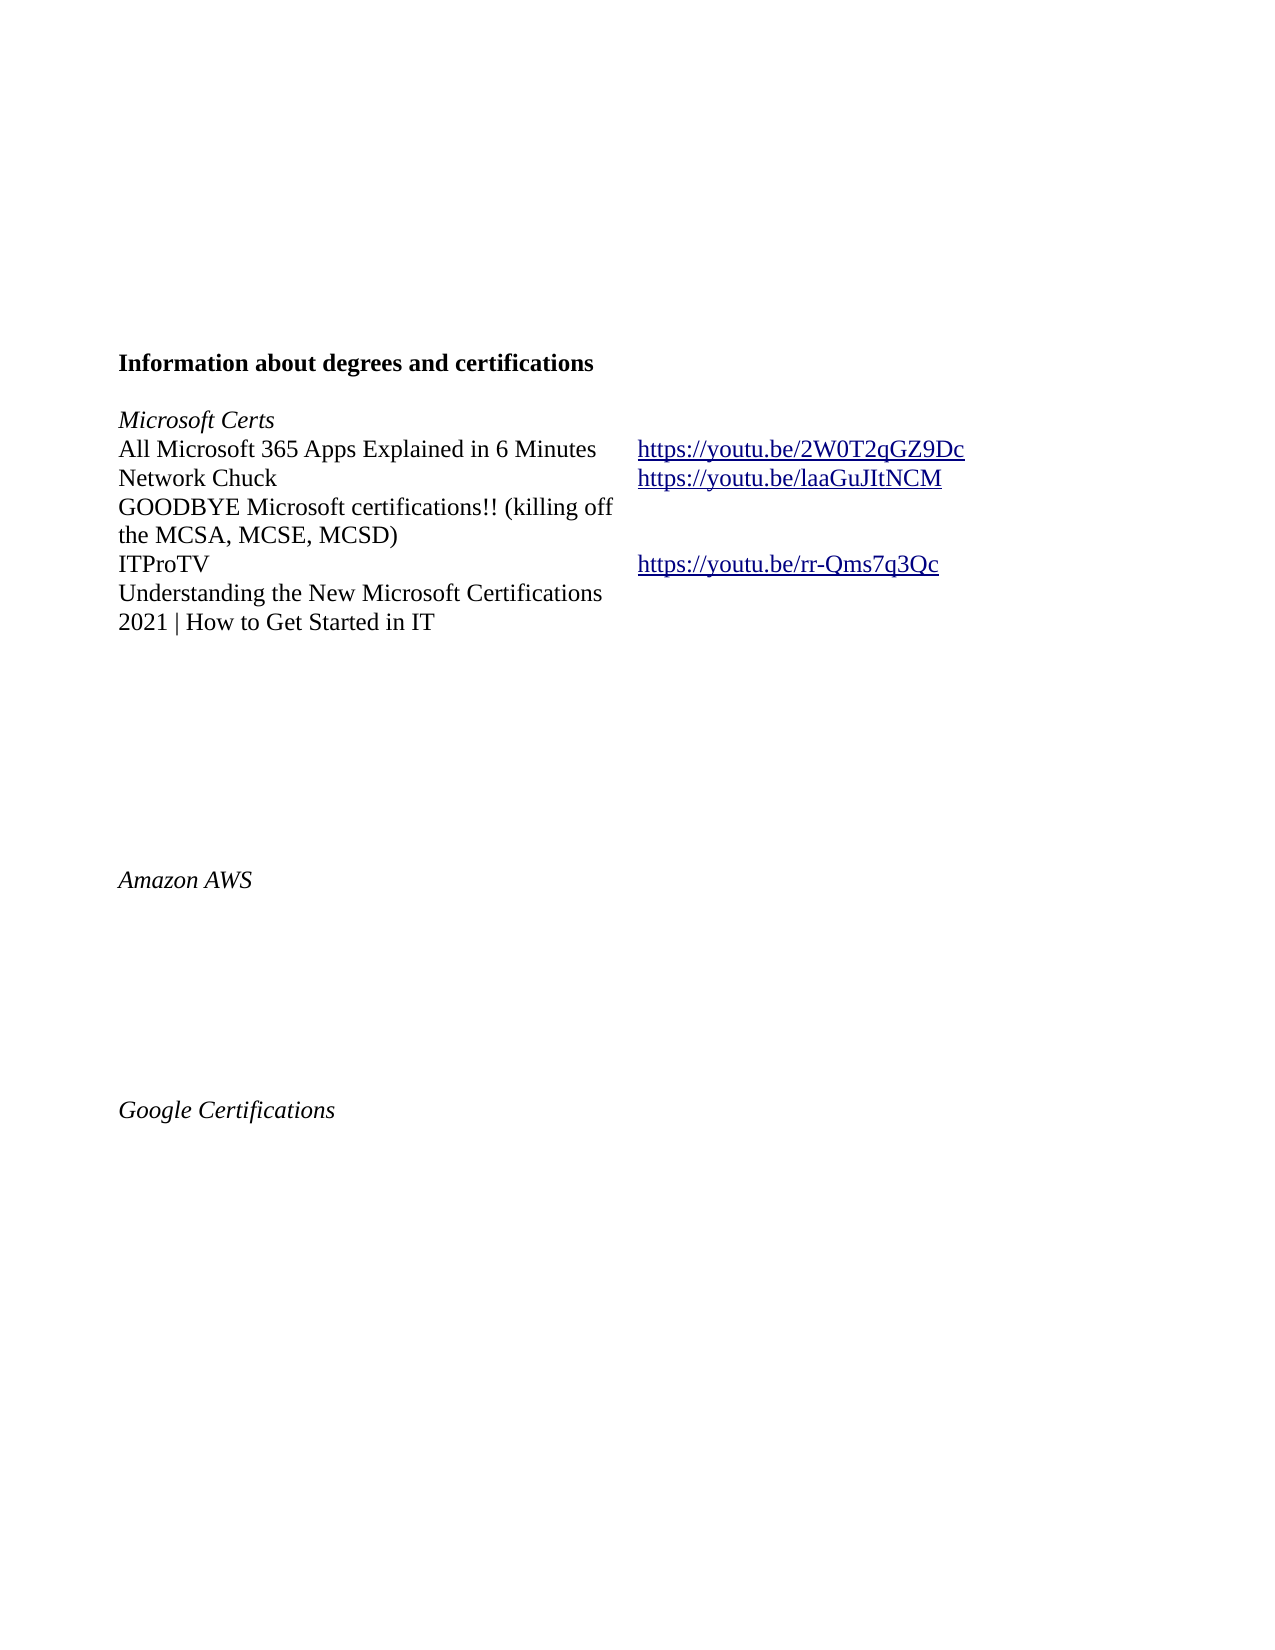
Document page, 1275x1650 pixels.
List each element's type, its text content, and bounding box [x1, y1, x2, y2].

table_cell Amazon AWS [118, 866, 637, 894]
table_cell [637, 1153, 1157, 1182]
table_cell [637, 262, 1157, 291]
table_cell [118, 1153, 637, 1182]
table_cell [637, 176, 1157, 204]
table_cell Network Chuck GOODBYE Microsoft certifications!! (killing off the MCSA, MCSE, MCSD) [118, 463, 637, 549]
table_cell [637, 808, 1157, 837]
table_cell [637, 348, 1157, 377]
table_cell [118, 1412, 637, 1441]
table_cell [118, 952, 637, 981]
table_cell [637, 636, 1157, 664]
table_cell [637, 923, 1157, 952]
table_cell [118, 118, 637, 147]
table_cell [118, 233, 637, 262]
table_cell [118, 1326, 637, 1354]
table_cell [118, 894, 637, 923]
table_cell [118, 1297, 637, 1326]
table_cell [118, 837, 637, 866]
table_cell [637, 751, 1157, 779]
table_cell [637, 204, 1157, 233]
table_cell [637, 952, 1157, 981]
table_cell [637, 1441, 1157, 1469]
table_cell [118, 262, 637, 291]
table_cell [637, 779, 1157, 808]
table_cell [118, 808, 637, 837]
table_cell [118, 176, 637, 204]
table_cell [118, 981, 637, 1009]
table_cell [118, 722, 637, 751]
table_cell [637, 894, 1157, 923]
table_cell [637, 1182, 1157, 1211]
table_cell [637, 233, 1157, 262]
table_cell [118, 636, 637, 664]
table_cell [118, 1067, 637, 1096]
table_cell [637, 981, 1157, 1009]
table_cell [118, 779, 637, 808]
table_cell [637, 1067, 1157, 1096]
table_cell Microsoft Certs [118, 406, 637, 434]
table_cell Google Certifications [118, 1096, 637, 1124]
table_cell [118, 1268, 637, 1297]
table_cell [118, 1354, 637, 1383]
table_cell [637, 1412, 1157, 1441]
table_cell [118, 1441, 637, 1469]
table_cell [637, 147, 1157, 176]
table_cell [637, 406, 1157, 434]
table_cell [118, 147, 637, 176]
table_cell [637, 1124, 1157, 1153]
table_cell [118, 1469, 637, 1498]
table_cell [637, 1096, 1157, 1124]
table_cell [118, 291, 637, 319]
table_cell [637, 1038, 1157, 1067]
table_cell [637, 377, 1157, 406]
table_cell [118, 319, 637, 348]
table_cell [637, 866, 1157, 894]
table_cell [637, 1326, 1157, 1354]
table_cell [637, 1469, 1157, 1498]
table_cell https://youtu.be/rr-Qms7q3Qc [637, 549, 1157, 636]
table_cell https://youtu.be/laaGuJItNCM [637, 463, 1157, 549]
table_cell [637, 837, 1157, 866]
table_cell [637, 319, 1157, 348]
table_cell All Microsoft 365 Apps Explained in 6 Minutes [118, 434, 637, 463]
table_cell [118, 751, 637, 779]
table_cell [637, 1211, 1157, 1239]
table_cell [118, 664, 637, 693]
table_cell https://youtu.be/2W0T2qGZ9Dc [637, 434, 1157, 463]
table_cell [637, 118, 1157, 147]
table_cell [637, 1239, 1157, 1268]
table_cell [118, 1211, 637, 1239]
table_cell [118, 1009, 637, 1038]
table_cell [637, 693, 1157, 722]
table_cell [118, 693, 637, 722]
table_cell [118, 1038, 637, 1067]
table_cell [637, 1009, 1157, 1038]
table_cell [637, 664, 1157, 693]
table_cell [118, 923, 637, 952]
table_cell [118, 204, 637, 233]
table_cell [118, 1239, 637, 1268]
table_cell [118, 1182, 637, 1211]
table_cell [118, 377, 637, 406]
table_cell [118, 1498, 637, 1527]
table_cell [118, 1124, 637, 1153]
table_cell [637, 1354, 1157, 1383]
table_cell [637, 1383, 1157, 1412]
table_cell ITProTV Understanding the New Microsoft Certifications 2021 | How to Get Started in IT [118, 549, 637, 636]
table_cell [637, 722, 1157, 751]
table_cell [637, 1297, 1157, 1326]
table_cell [118, 1383, 637, 1412]
table_cell [637, 1498, 1157, 1527]
table_cell [637, 1268, 1157, 1297]
table_cell [637, 291, 1157, 319]
table_cell Information about degrees and certifications [118, 348, 637, 377]
